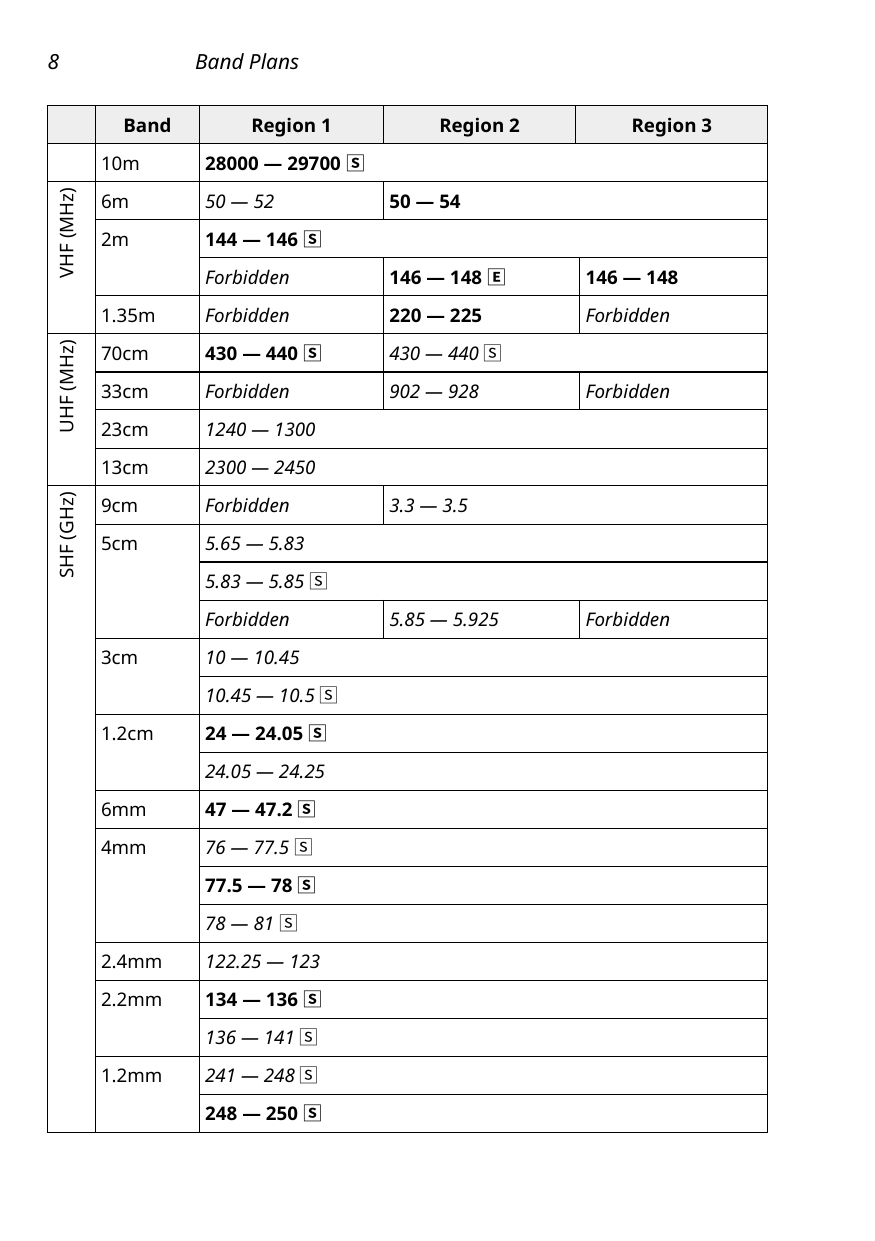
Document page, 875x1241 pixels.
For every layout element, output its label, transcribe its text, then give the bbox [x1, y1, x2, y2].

table_cell 3cm [96, 639, 199, 713]
table_header Band [96, 106, 199, 143]
table_cell Forbidden [200, 258, 383, 295]
table_cell VHF (MHz) [48, 182, 95, 333]
table_cell 9cm [96, 486, 199, 523]
table_cell 5.65 — 5.83 [200, 525, 767, 561]
table_cell UHF (MHz) [48, 334, 95, 485]
table_cell 5.85 — 5.925 [384, 601, 579, 637]
table_cell 134 — 136 🅂 [200, 981, 767, 1018]
table_cell Forbidden [200, 373, 383, 409]
table_cell 50 — 52 [200, 182, 383, 219]
table_cell 146 — 148 [580, 258, 767, 295]
table_cell 33cm [96, 373, 199, 409]
table_cell 2300 — 2450 [200, 449, 767, 485]
table_cell 10m [96, 144, 199, 181]
table_cell 24 — 24.05 🅂 [200, 715, 767, 752]
table_cell 77.5 — 78 🅂 [200, 867, 767, 904]
table_cell 1.35m [96, 296, 199, 333]
table_cell 5.83 — 5.85 🅂 [200, 563, 767, 599]
table_cell 1240 — 1300 [200, 410, 767, 447]
table_cell 76 — 77.5 🅂 [200, 829, 767, 866]
table_cell 2.4mm [96, 943, 199, 980]
table_cell 10 — 10.45 [200, 639, 767, 676]
table_cell 2m [96, 220, 199, 295]
table_cell 24.05 — 24.25 [200, 753, 767, 789]
table_cell 1.2mm [96, 1057, 199, 1132]
table_cell SHF (GHz) [48, 486, 95, 1132]
table_cell 2.2mm [96, 981, 199, 1056]
table_cell 122.25 — 123 [200, 943, 767, 980]
table_cell Forbidden [580, 601, 767, 637]
table_cell Forbidden [580, 373, 767, 409]
table_cell 78 — 81 🅂 [200, 905, 767, 942]
table_cell 4mm [96, 829, 199, 942]
table_cell 50 — 54 [384, 182, 767, 219]
table_cell 6mm [96, 791, 199, 828]
table_header Region 1 [200, 106, 383, 143]
table_cell Forbidden [200, 601, 383, 637]
table_cell 241 — 248 🅂 [200, 1057, 767, 1094]
table_cell Forbidden [200, 296, 383, 333]
table_cell 23cm [96, 410, 199, 447]
table_cell 3.3 — 3.5 [384, 486, 767, 523]
table_cell Forbidden [580, 296, 767, 333]
table_cell 28000 — 29700 🅂 [200, 144, 767, 181]
table_cell 13cm [96, 449, 199, 485]
table_cell 136 — 141 🅂 [200, 1019, 767, 1056]
table_cell 1.2cm [96, 715, 199, 789]
table_cell 430 — 440 🅂 [200, 334, 383, 371]
table_cell 220 — 225 [384, 296, 579, 333]
table_cell Forbidden [200, 486, 383, 523]
table_cell 430 — 440 🅂 [384, 334, 767, 371]
table_cell 248 — 250 🅂 [200, 1095, 767, 1132]
table_cell 144 — 146 🅂 [200, 220, 767, 257]
table_cell 902 — 928 [384, 373, 579, 409]
table_header [48, 106, 95, 143]
table_cell 10.45 — 10.5 🅂 [200, 677, 767, 713]
table_cell 5cm [96, 525, 199, 637]
table_header Region 2 [384, 106, 575, 143]
table_cell 70cm [96, 334, 199, 371]
table_cell 6m [96, 182, 199, 219]
table_header Region 3 [576, 106, 767, 143]
table_cell 47 — 47.2 🅂 [200, 791, 767, 828]
table_cell 146 — 148 🄴 [384, 258, 579, 295]
